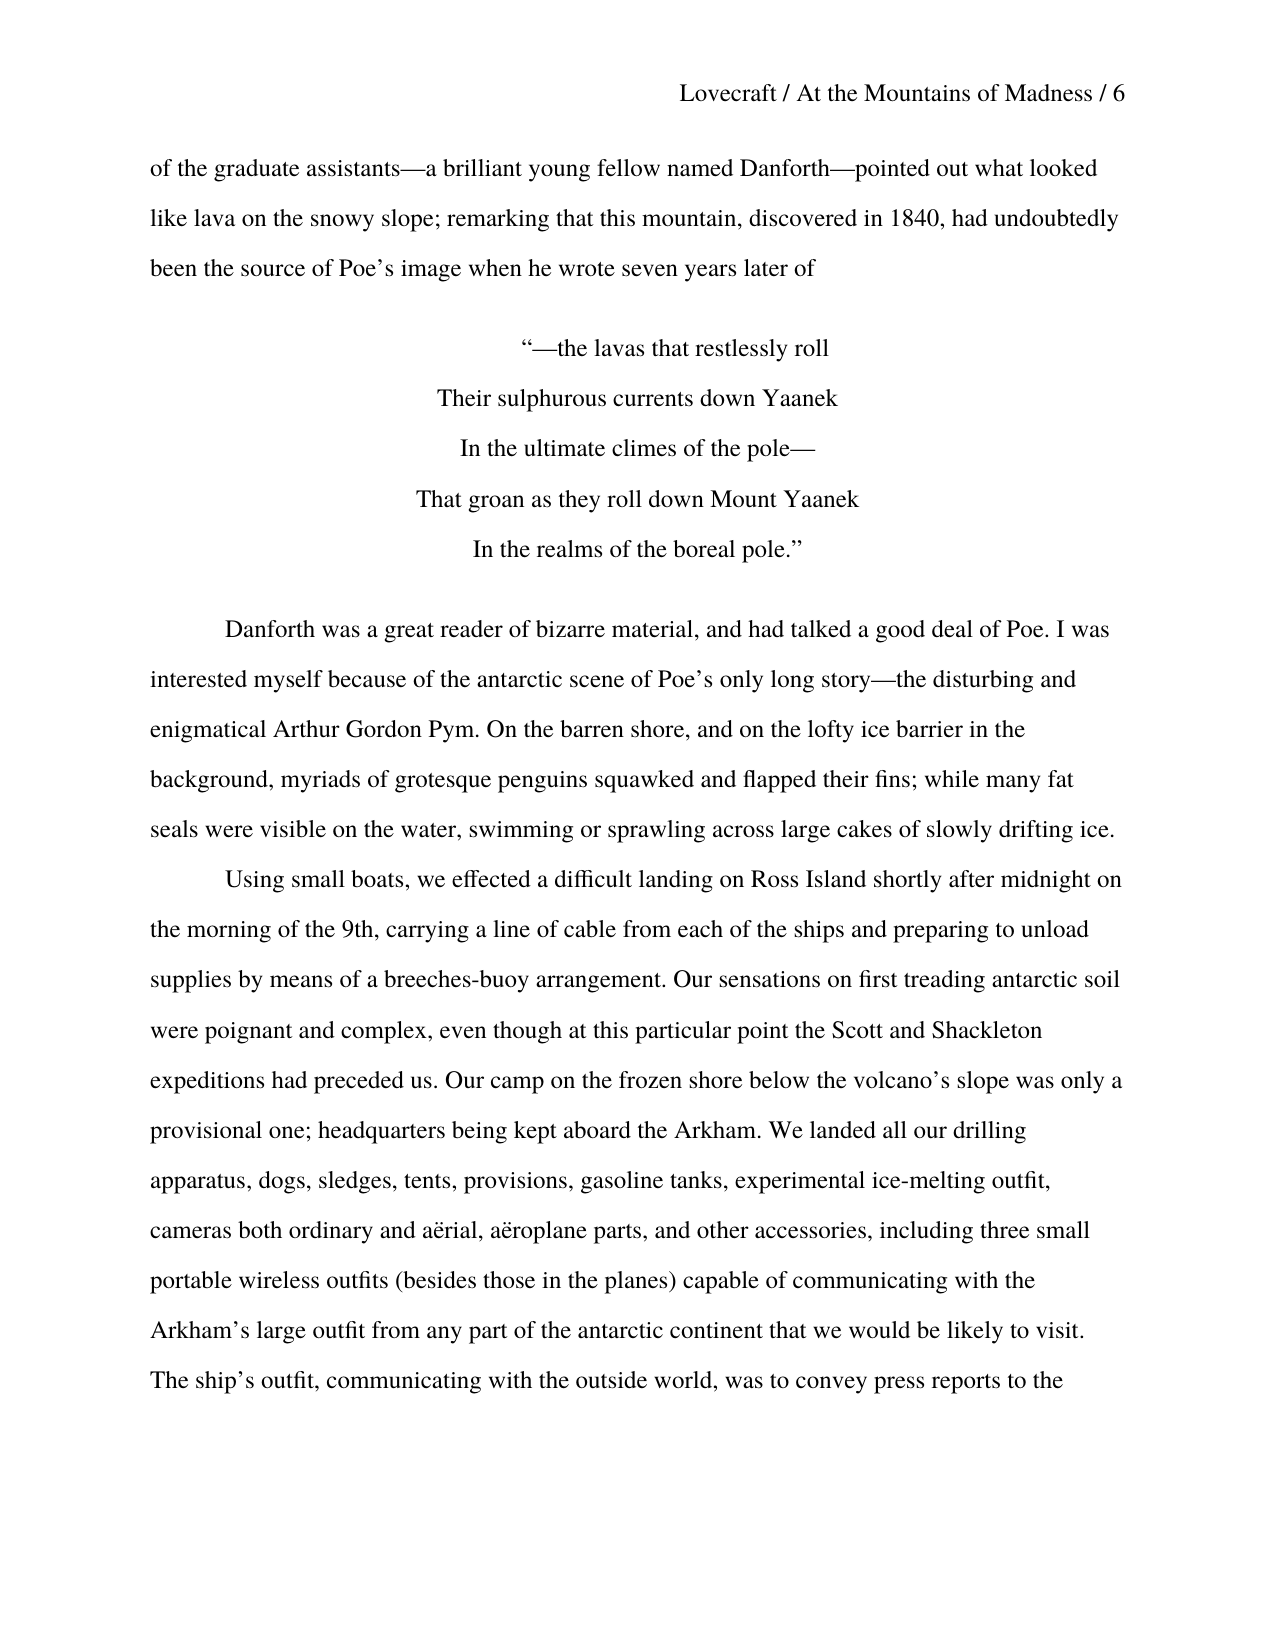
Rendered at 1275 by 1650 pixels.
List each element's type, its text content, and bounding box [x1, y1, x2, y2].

text Danforth was a great reader of bizarre material, and had talked a good deal of Poe. I was interested myself because of the antarctic scene of Poe’s only long story—the disturbing and enigmatical Arthur Gordon Pym. On the barren shore, and on the lofty ice barrier in the background, myriads of grotesque penguins squawked and flapped their fins; while many fat seals were visible on the water, swimming or sprawling across large cakes of slowly drifting ice. [150, 611, 1125, 845]
text “—the lavas that restlessly roll Their sulphurous currents down Yaanek In the ultimate climes of the pole— That groan as they roll down Mount Yaanek In the realms of the boreal pole.” [225, 330, 1050, 564]
text Using small boats, we effected a difficult landing on Ross Island shortly after midnight on the morning of the 9th, carrying a line of cable from each of the ships and preparing to unload supplies by means of a breeches-buoy arrangement. Our sensations on first treading antarctic soil were poignant and complex, even though at this particular point the Scott and Shackleton expeditions had preceded us. Our camp on the frozen shore below the volcano’s slope was only a provisional one; headquarters being kept aboard the Arkham. We landed all our drilling apparatus, dogs, sledges, tents, provisions, gasoline tanks, experimental ice-melting outfit, cameras both ordinary and aërial, aëroplane parts, and other accessories, including three small portable wireless outfits (besides those in the planes) capable of communicating with the Arkham’s large outfit from any part of the antarctic continent that we would be likely to visit. The ship’s outfit, communicating with the outside world, was to convey press reports to the [150, 861, 1125, 1396]
text of the graduate assistants—a brilliant young fellow named Danforth—pointed out what looked like lava on the snowy slope; remarking that this mountain, discovered in 1840, had undoubtedly been the source of Poe’s image when he wrote seven years later of [150, 150, 1125, 284]
